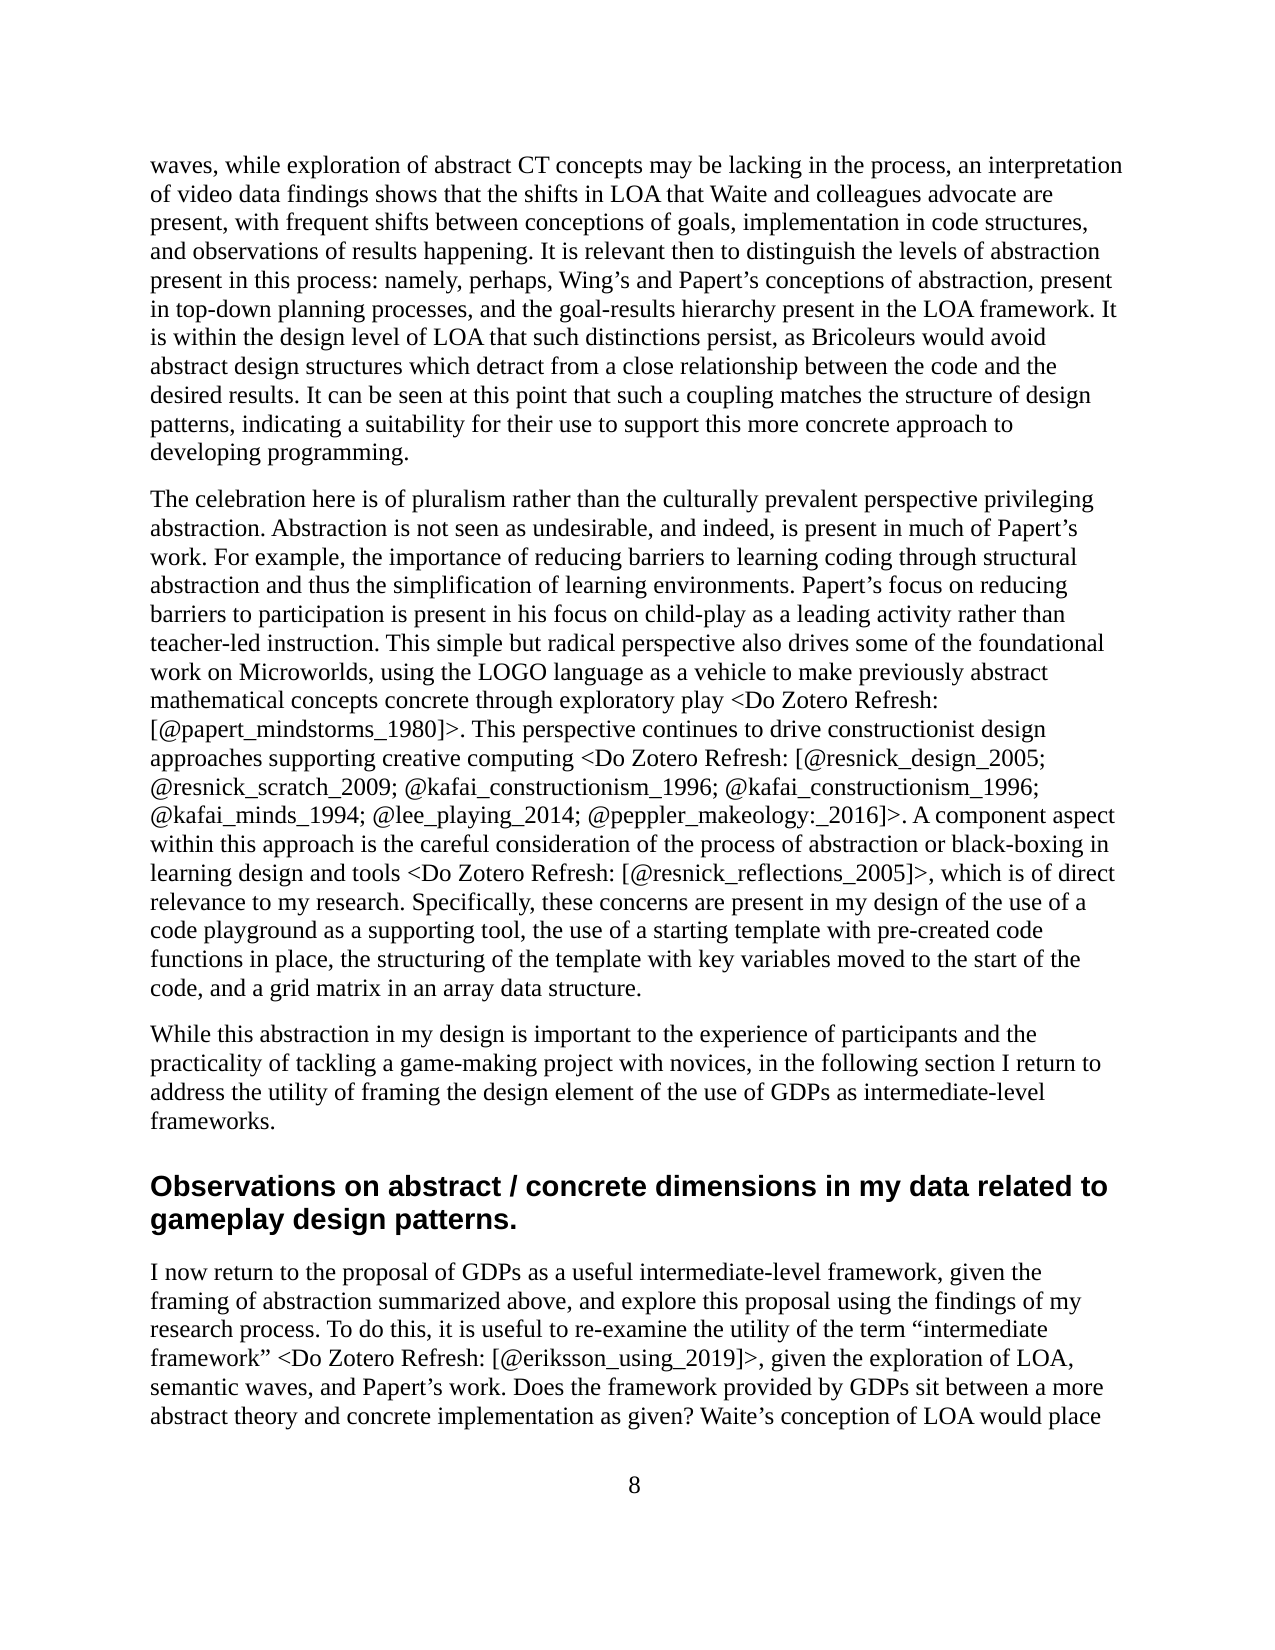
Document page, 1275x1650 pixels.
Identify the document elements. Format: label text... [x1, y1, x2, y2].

subtitle Observations on abstract / concrete dimensions in my data related to gameplay design patterns. [150, 1168, 1125, 1236]
text I now return to the proposal of GDPs as a useful intermediate-level framework, given the framing of abstraction summarized above, and explore this proposal using the findings of my research process. To do this, it is useful to re-examine the utility of the term “intermediate framework” <Do Zotero Refresh: [@eriksson_using_2019]>, given the exploration of LOA, semantic waves, and Papert’s work. Does the framework provided by GDPs sit between a more abstract theory and concrete implementation as given? Waite’s conception of LOA would place [150, 1257, 1125, 1429]
text The celebration here is of pluralism rather than the culturally prevalent perspective privileging abstraction. Abstraction is not seen as undesirable, and indeed, is present in much of Papert’s work. For example, the importance of reducing barriers to learning coding through structural abstraction and thus the simplification of learning environments. Papert’s focus on reducing barriers to participation is present in his focus on child-play as a leading activity rather than teacher-led instruction. This simple but radical perspective also drives some of the foundational work on Microworlds, using the LOGO language as a vehicle to make previously abstract mathematical concepts concrete through exploratory play <Do Zotero Refresh: [@papert_mindstorms_1980]>. This perspective continues to drive constructionist design approaches supporting creative computing <Do Zotero Refresh: [@resnick_design_2005; @resnick_scratch_2009; @kafai_constructionism_1996; @kafai_constructionism_1996; @kafai_minds_1994; @lee_playing_2014; @peppler_makeology:_2016]>. A component aspect within this approach is the careful consideration of the process of abstraction or black-boxing in learning design and tools <Do Zotero Refresh: [@resnick_reflections_2005]>, which is of direct relevance to my research. Specifically, these concerns are present in my design of the use of a code playground as a supporting tool, the use of a starting template with pre-created code functions in place, the structuring of the template with key variables moved to the start of the code, and a grid matrix in an array data structure. [150, 484, 1125, 1002]
text waves, while exploration of abstract CT concepts may be lacking in the process, an interpretation of video data findings shows that the shifts in LOA that Waite and colleagues advocate are present, with frequent shifts between conceptions of goals, implementation in code structures, and observations of results happening. It is relevant then to distinguish the levels of abstraction present in this process: namely, perhaps, Wing’s and Papert’s conceptions of abstraction, present in top-down planning processes, and the goal-results hierarchy present in the LOA framework. It is within the design level of LOA that such distinctions persist, as Bricoleurs would avoid abstract design structures which detract from a close relationship between the code and the desired results. It can be seen at this point that such a coupling matches the structure of design patterns, indicating a suitability for their use to support this more concrete approach to developing programming. [150, 150, 1125, 466]
text While this abstraction in my design is important to the experience of participants and the practicality of tackling a game-making project with novices, in the following section I return to address the utility of framing the design element of the use of GDPs as intermediate-level frameworks. [150, 1019, 1125, 1134]
